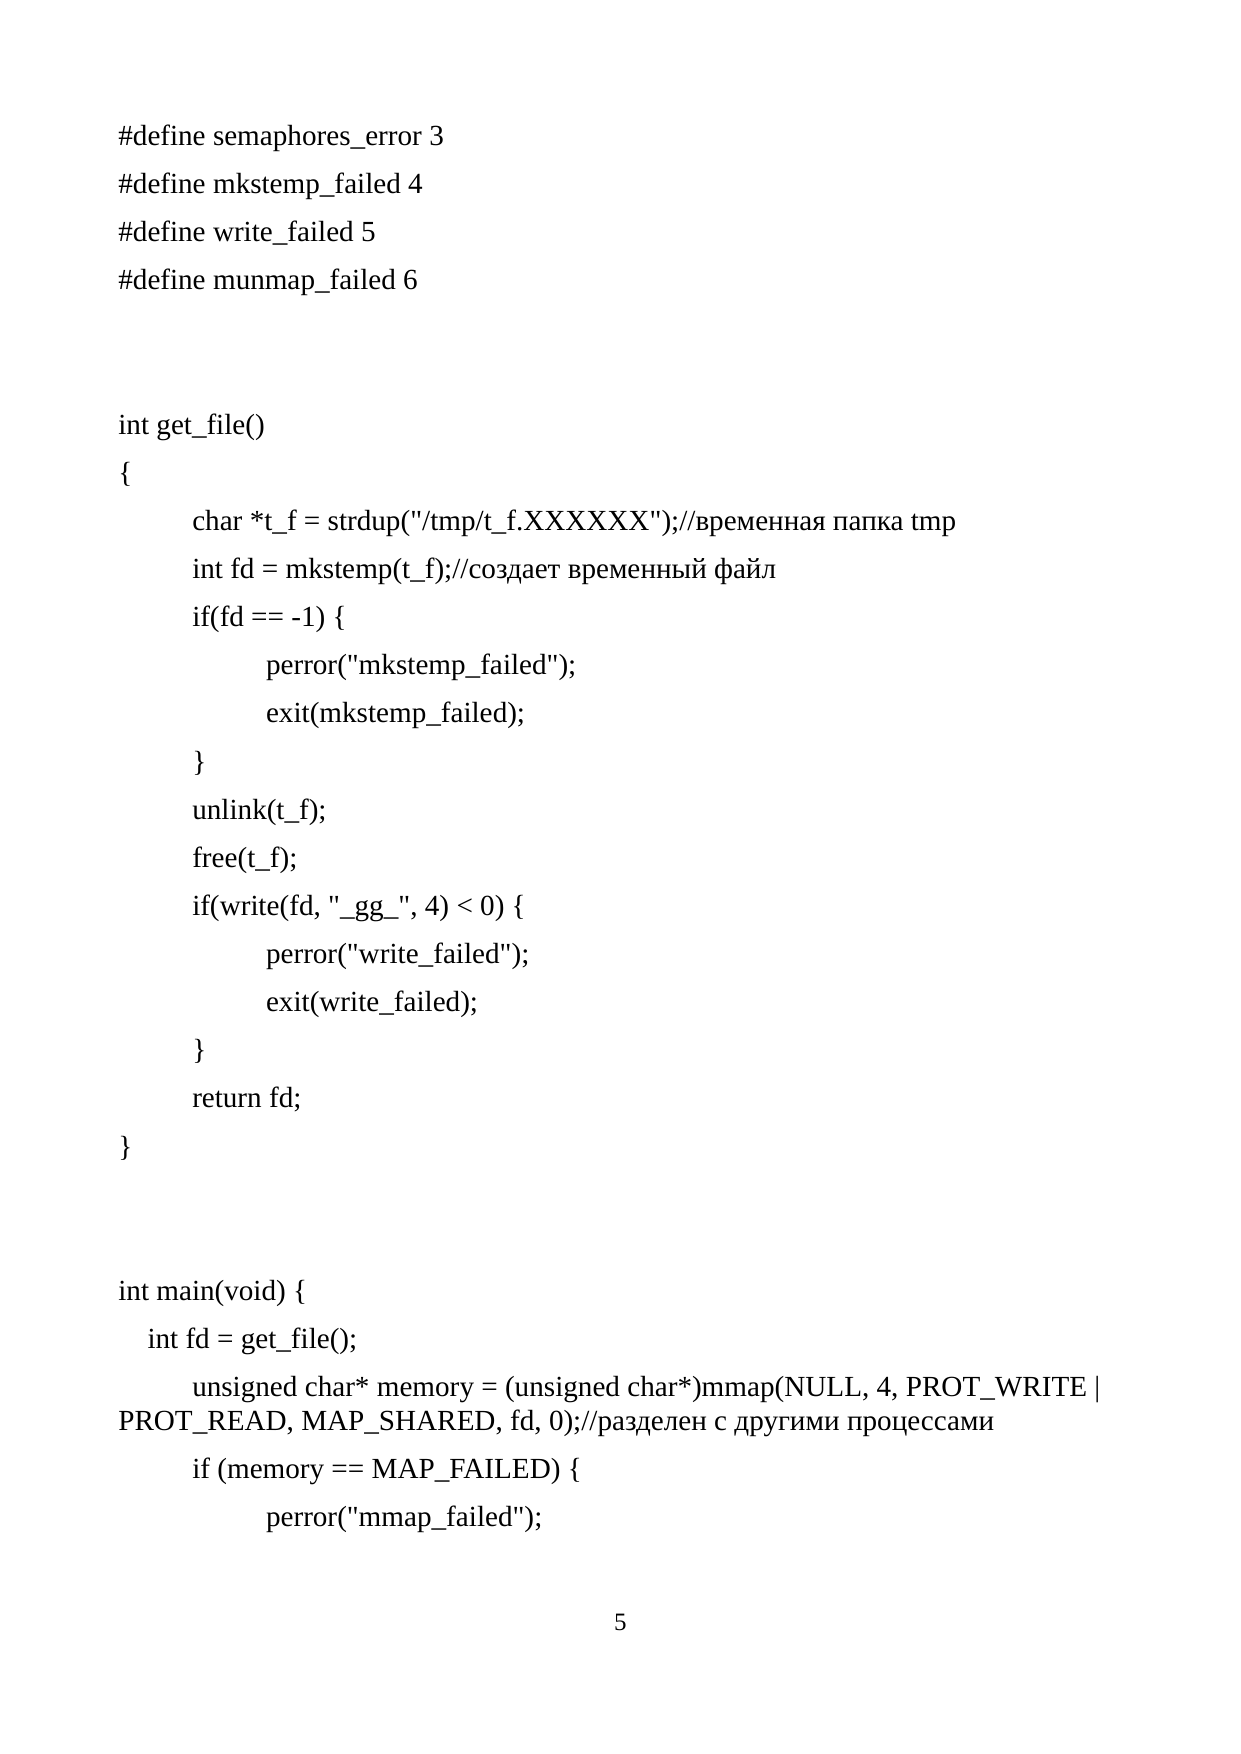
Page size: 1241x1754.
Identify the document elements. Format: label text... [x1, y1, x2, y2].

text char *t_f = strdup("/tmp/t_f.XXXXXX");//временная папка tmp [118, 503, 1122, 537]
text return fd; [118, 1081, 1122, 1114]
text int fd = get_file(); [118, 1321, 1122, 1355]
text } [118, 1129, 1122, 1162]
text perror("write_failed"); [118, 936, 1122, 970]
text int fd = mkstemp(t_f);//создает временный файл [118, 551, 1122, 585]
text exit(mkstemp_failed); [118, 696, 1122, 729]
text #define munmap_failed 6 [118, 262, 1122, 296]
text } [118, 744, 1122, 777]
text if (memory == MAP_FAILED) { [118, 1451, 1122, 1484]
text perror("mkstemp_failed"); [118, 647, 1122, 681]
text #define mkstemp_failed 4 [118, 166, 1122, 200]
text free(t_f); [118, 840, 1122, 873]
text unlink(t_f); [118, 792, 1122, 825]
text if(fd == -1) { [118, 599, 1122, 633]
text int main(void) { [118, 1273, 1122, 1307]
text #define semaphores_error 3 [118, 118, 1122, 152]
text perror("mmap_failed"); [118, 1499, 1122, 1533]
text int get_file() [118, 407, 1122, 440]
text if(write(fd, "_gg_", 4) < 0) { [118, 888, 1122, 922]
text #define write_failed 5 [118, 214, 1122, 248]
text } [118, 1032, 1122, 1066]
text { [118, 455, 1122, 488]
text unsigned char* memory = (unsigned char*)mmap(NULL, 4, PROT_WRITE | PROT_READ, MAP_SHARED, fd, 0);//разделен с другими процессами [118, 1369, 1122, 1436]
text exit(write_failed); [118, 984, 1122, 1018]
